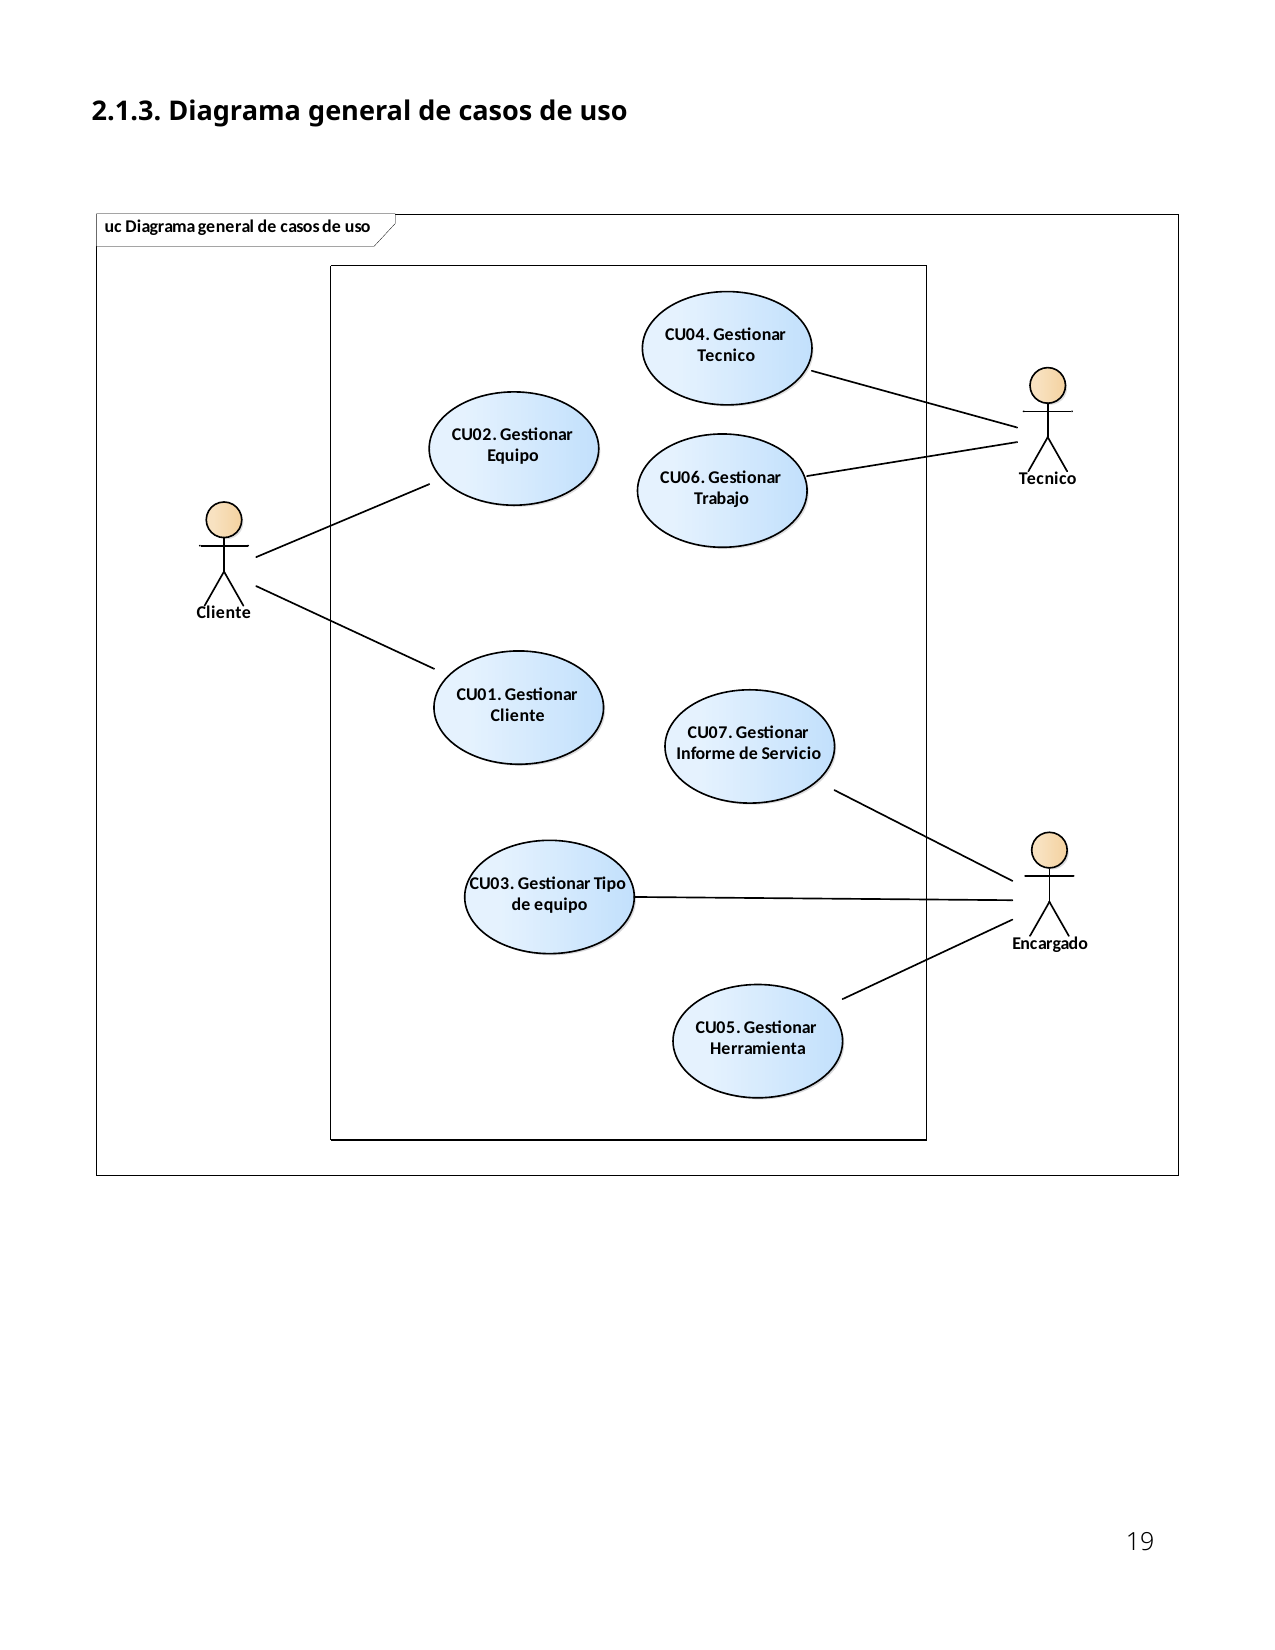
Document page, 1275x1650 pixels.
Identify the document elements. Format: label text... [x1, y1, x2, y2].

subtitle 2.1.3. Diagrama general de casos de uso [91, 91, 1183, 128]
